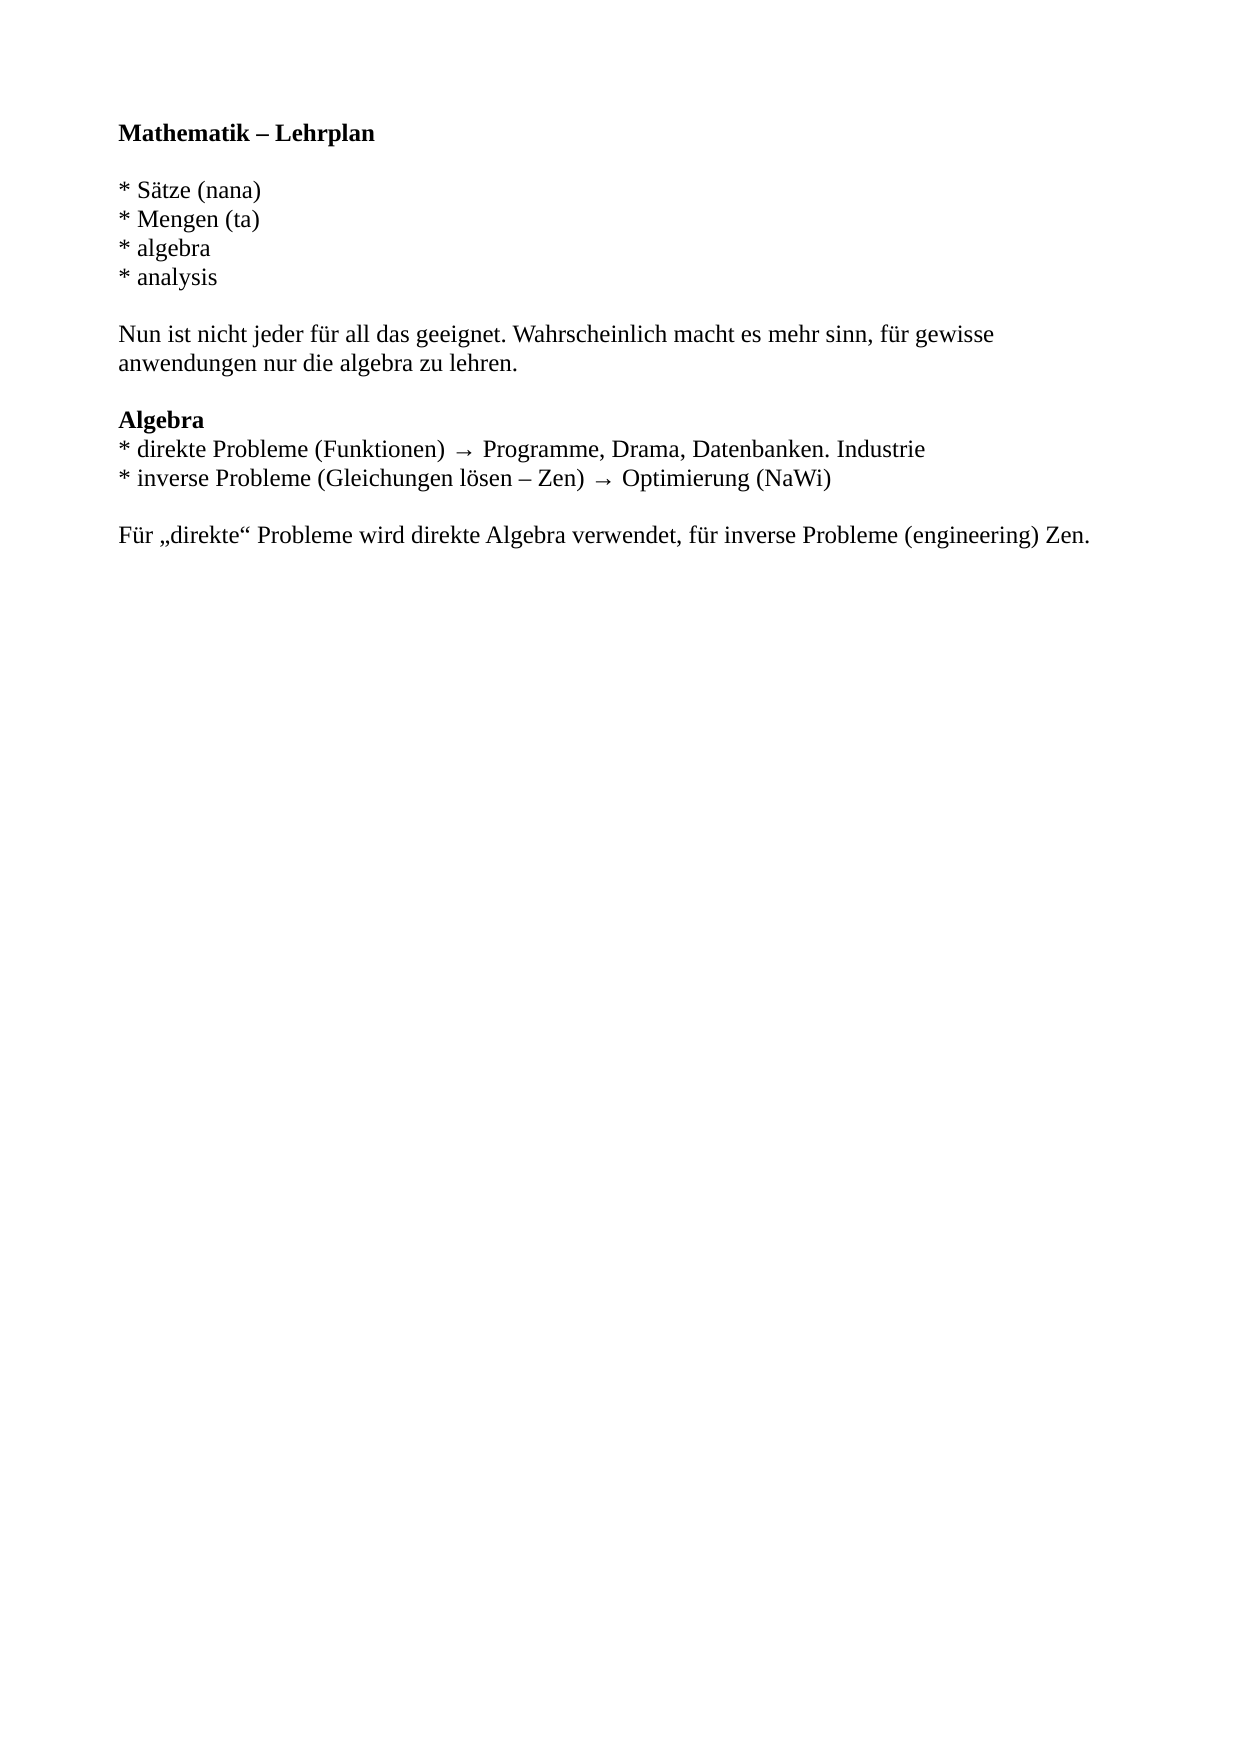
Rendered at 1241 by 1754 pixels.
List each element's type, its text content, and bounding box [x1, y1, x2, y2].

text * algebra [118, 233, 1122, 262]
text Mathematik – Lehrplan [118, 118, 1122, 147]
text * analysis [118, 262, 1122, 291]
text Algebra [118, 406, 1122, 434]
text Für „direkte“ Probleme wird direkte Algebra verwendet, für inverse Probleme (engineering) Zen. [118, 521, 1122, 549]
text * Sätze (nana) [118, 176, 1122, 204]
text * Mengen (ta) [118, 204, 1122, 233]
text * inverse Probleme (Gleichungen lösen – Zen) → Optimierung (NaWi) [118, 463, 1122, 492]
text * direkte Probleme (Funktionen) → Programme, Drama, Datenbanken. Industrie [118, 434, 1122, 463]
text Nun ist nicht jeder für all das geeignet. Wahrscheinlich macht es mehr sinn, für gewisse anwendungen nur die algebra zu lehren. [118, 319, 1122, 377]
